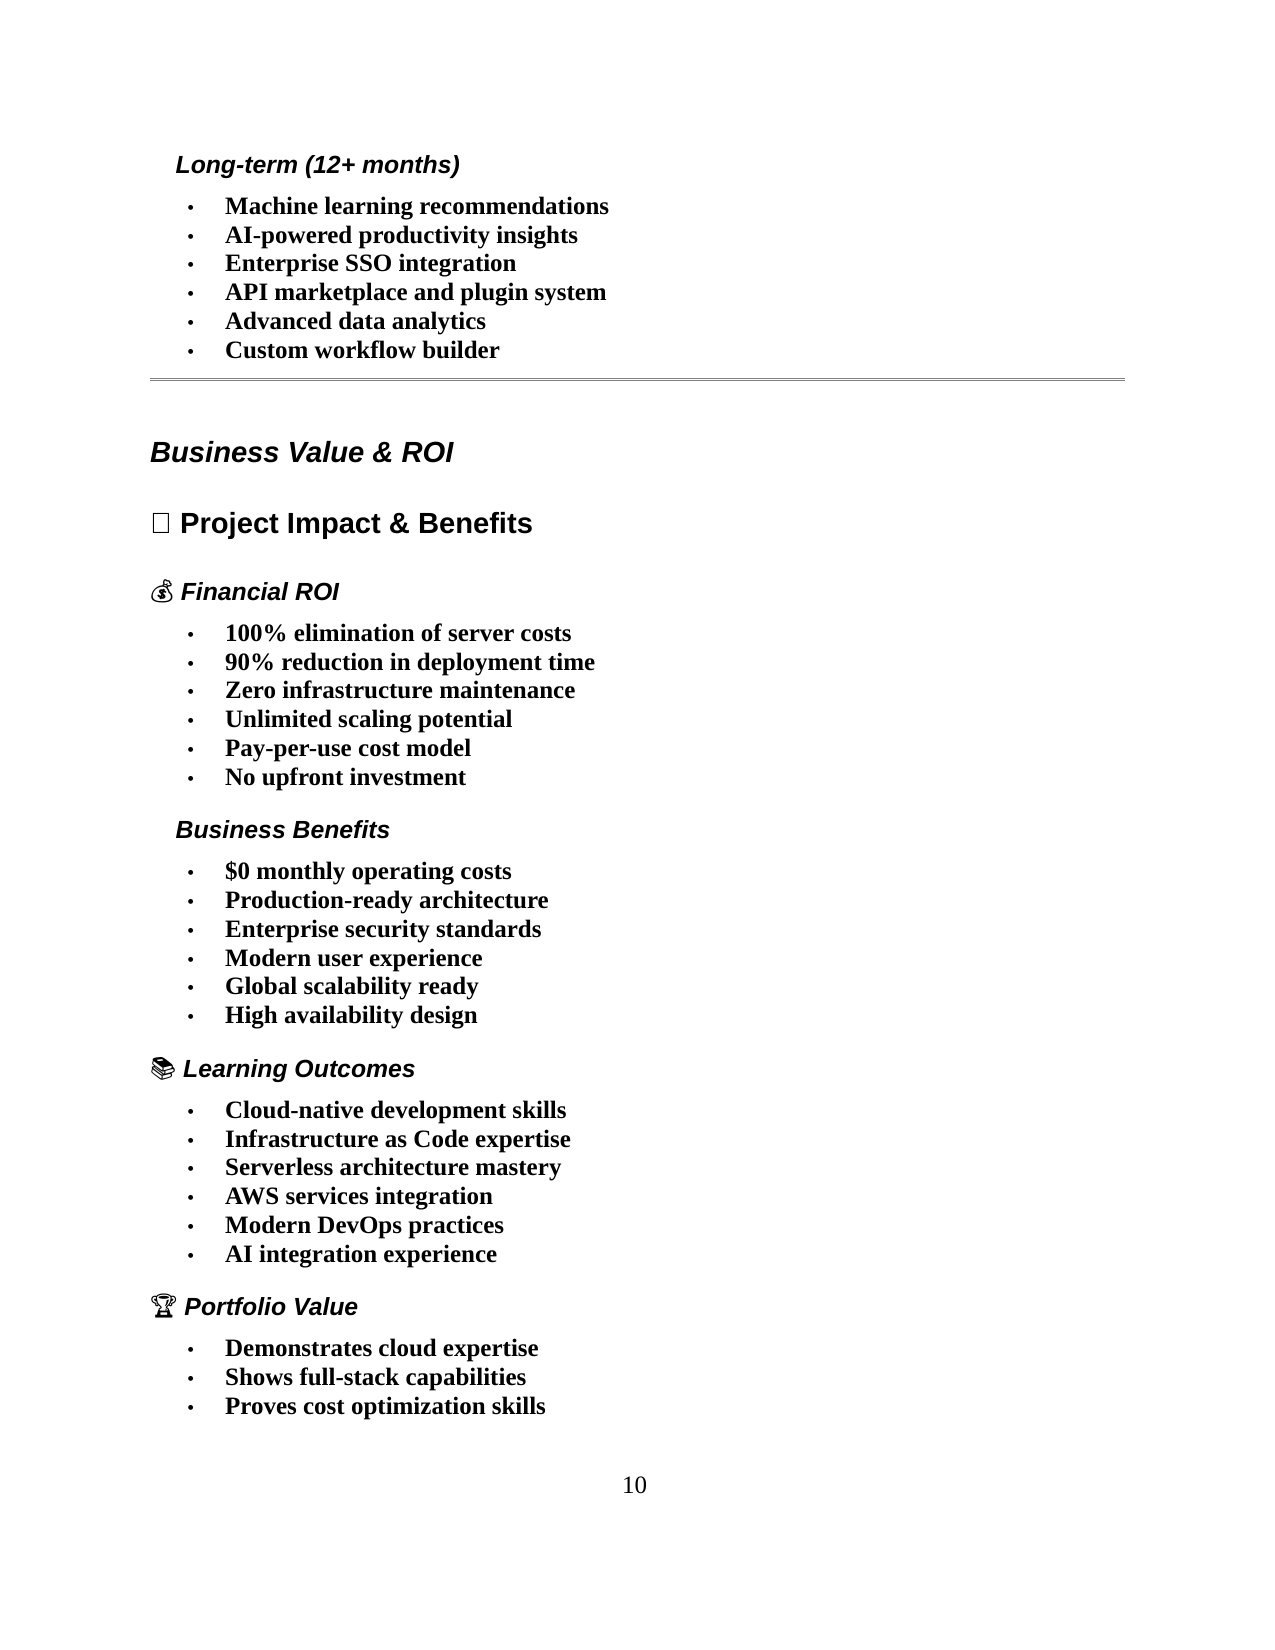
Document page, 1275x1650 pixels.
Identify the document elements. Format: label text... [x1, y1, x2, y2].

list API marketplace and plugin system [187, 277, 1125, 306]
list AI integration experience [187, 1239, 1125, 1267]
list Cloud-native development skills [187, 1095, 1125, 1124]
subtitle 🎯 Business Benefits [150, 815, 1125, 844]
list Zero infrastructure maintenance [187, 675, 1125, 704]
list Modern DevOps practices [187, 1210, 1125, 1239]
list Modern user experience [187, 943, 1125, 971]
list Unlimited scaling potential [187, 704, 1125, 733]
subtitle 📚 Learning Outcomes [150, 1054, 1125, 1082]
list Serverless architecture mastery [187, 1152, 1125, 1181]
list No upfront investment [187, 762, 1125, 790]
subtitle 💼 Project Impact & Benefits [150, 506, 1125, 539]
list 100% elimination of server costs [187, 618, 1125, 647]
list Advanced data analytics [187, 306, 1125, 335]
list Demonstrates cloud expertise [187, 1333, 1125, 1362]
list Global scalability ready [187, 971, 1125, 1000]
subtitle 🌟 Long-term (12+ months) [150, 150, 1125, 178]
list Enterprise SSO integration [187, 248, 1125, 277]
list Shows full-stack capabilities [187, 1362, 1125, 1391]
subtitle 💰 Financial ROI [150, 577, 1125, 605]
list Production-ready architecture [187, 885, 1125, 914]
subtitle 🏆 Portfolio Value [150, 1292, 1125, 1321]
list Pay-per-use cost model [187, 733, 1125, 762]
list Custom workflow builder [187, 335, 1125, 363]
list Machine learning recommendations [187, 191, 1125, 220]
list Enterprise security standards [187, 914, 1125, 943]
list Proves cost optimization skills [187, 1391, 1125, 1420]
list $0 monthly operating costs [187, 856, 1125, 885]
list AWS services integration [187, 1181, 1125, 1210]
list High availability design [187, 1000, 1125, 1029]
list AI-powered productivity insights [187, 220, 1125, 248]
list Infrastructure as Code expertise [187, 1124, 1125, 1152]
subtitle Business Value & ROI [150, 435, 1125, 468]
list 90% reduction in deployment time [187, 647, 1125, 675]
